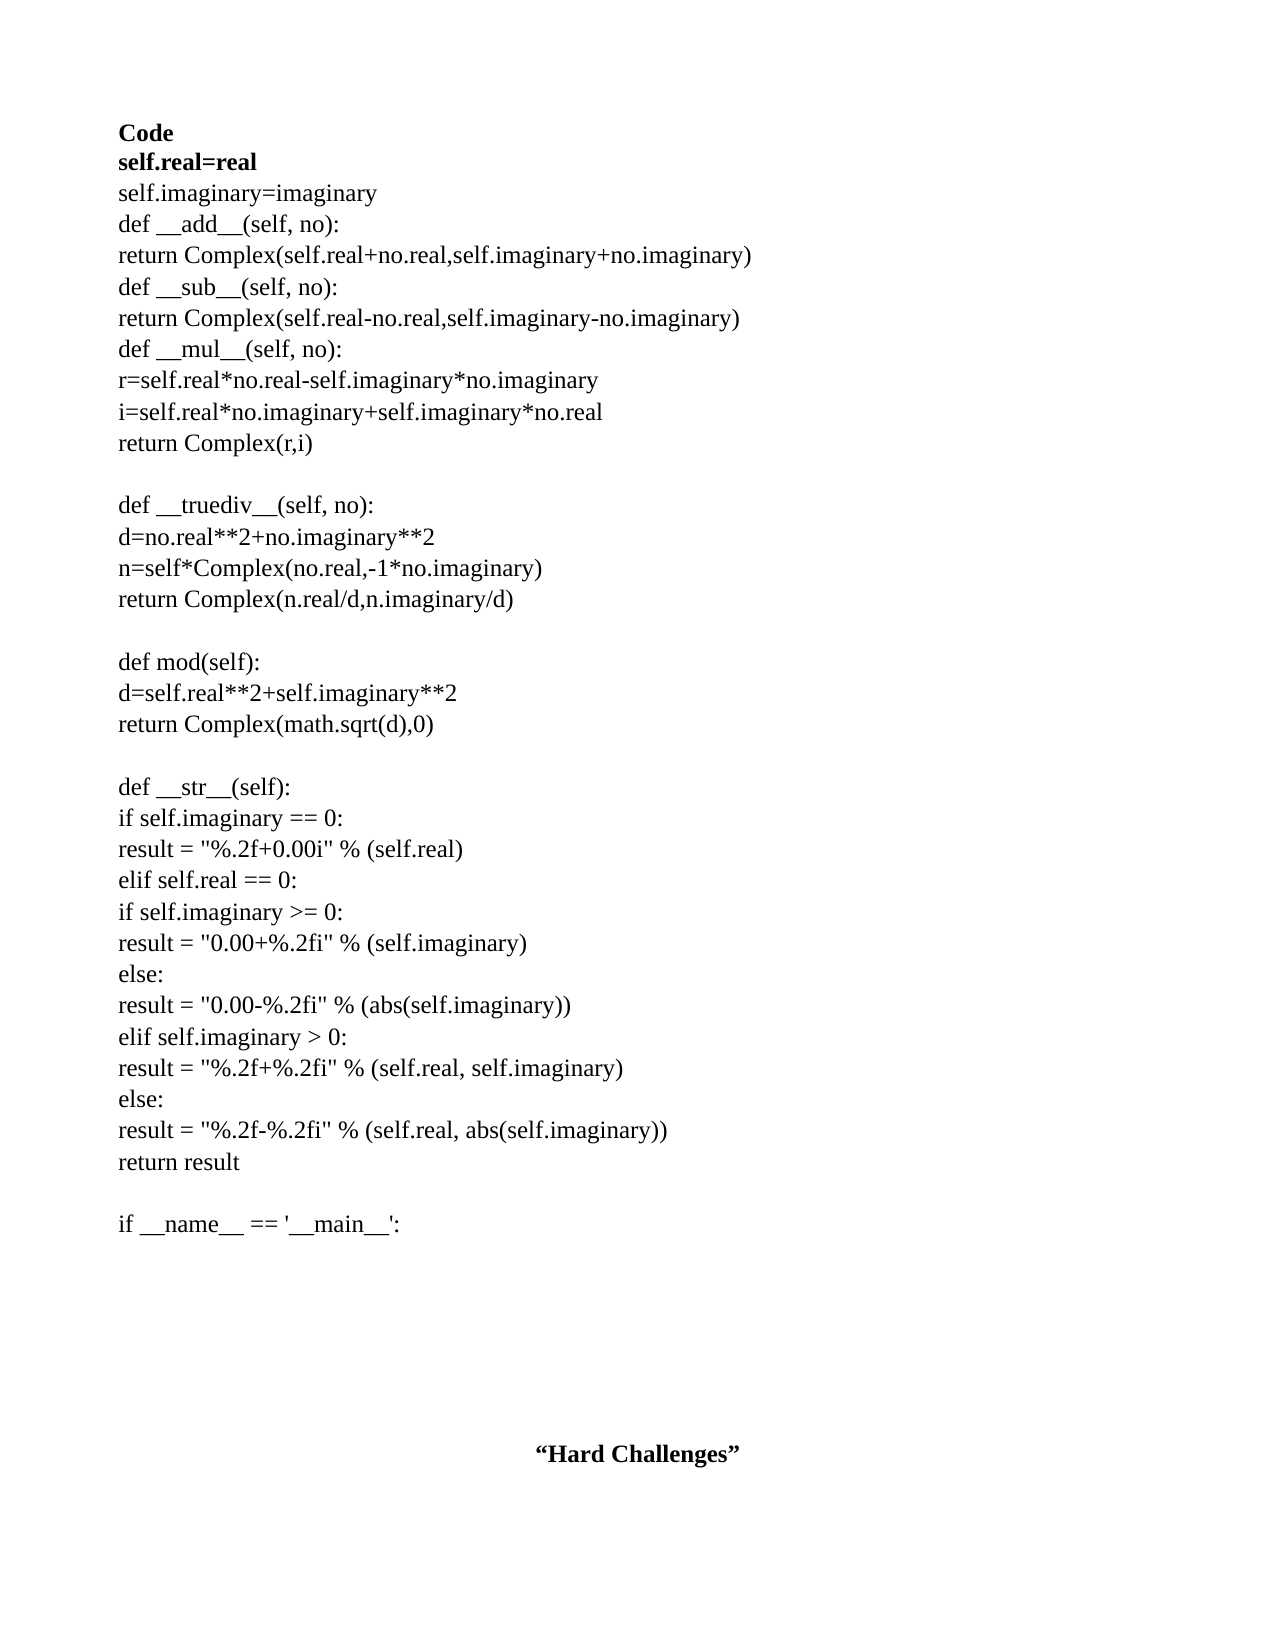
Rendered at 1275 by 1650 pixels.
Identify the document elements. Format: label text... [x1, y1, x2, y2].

text else: [118, 957, 1157, 988]
text if self.imaginary == 0: [118, 801, 1157, 832]
text return Complex(n.real/d,n.imaginary/d) [118, 582, 1157, 613]
text def __add__(self, no): [118, 207, 1157, 238]
text def __str__(self): [118, 769, 1157, 801]
text return Complex(math.sqrt(d),0) [118, 707, 1157, 738]
text def __sub__(self, no): [118, 269, 1157, 301]
text def __truediv__(self, no): [118, 488, 1157, 519]
text def mod(self): [118, 644, 1157, 676]
text d=self.real**2+self.imaginary**2 [118, 676, 1157, 707]
text result = "%.2f-%.2fi" % (self.real, abs(self.imaginary)) [118, 1113, 1157, 1144]
text result = "0.00+%.2fi" % (self.imaginary) [118, 926, 1157, 957]
text Code [118, 118, 1157, 147]
text return Complex(self.real-no.real,self.imaginary-no.imaginary) [118, 301, 1157, 332]
text return Complex(r,i) [118, 426, 1157, 457]
text if __name__ == '__main__': [118, 1207, 1157, 1238]
text self.imaginary=imaginary [118, 176, 1157, 207]
text return Complex(self.real+no.real,self.imaginary+no.imaginary) [118, 238, 1157, 269]
text if self.imaginary >= 0: [118, 894, 1157, 926]
text result = "0.00-%.2fi" % (abs(self.imaginary)) [118, 988, 1157, 1019]
text def __mul__(self, no): [118, 332, 1157, 363]
text self.real=real [118, 147, 1157, 176]
text elif self.imaginary > 0: [118, 1019, 1157, 1051]
text elif self.real == 0: [118, 863, 1157, 894]
text “Hard Challenges” [118, 1439, 1157, 1468]
text n=self*Complex(no.real,-1*no.imaginary) [118, 551, 1157, 582]
text else: [118, 1082, 1157, 1113]
text i=self.real*no.imaginary+self.imaginary*no.real [118, 394, 1157, 426]
text result = "%.2f+0.00i" % (self.real) [118, 832, 1157, 863]
text return result [118, 1144, 1157, 1176]
text r=self.real*no.real-self.imaginary*no.imaginary [118, 363, 1157, 394]
text d=no.real**2+no.imaginary**2 [118, 519, 1157, 551]
text result = "%.2f+%.2fi" % (self.real, self.imaginary) [118, 1051, 1157, 1082]
